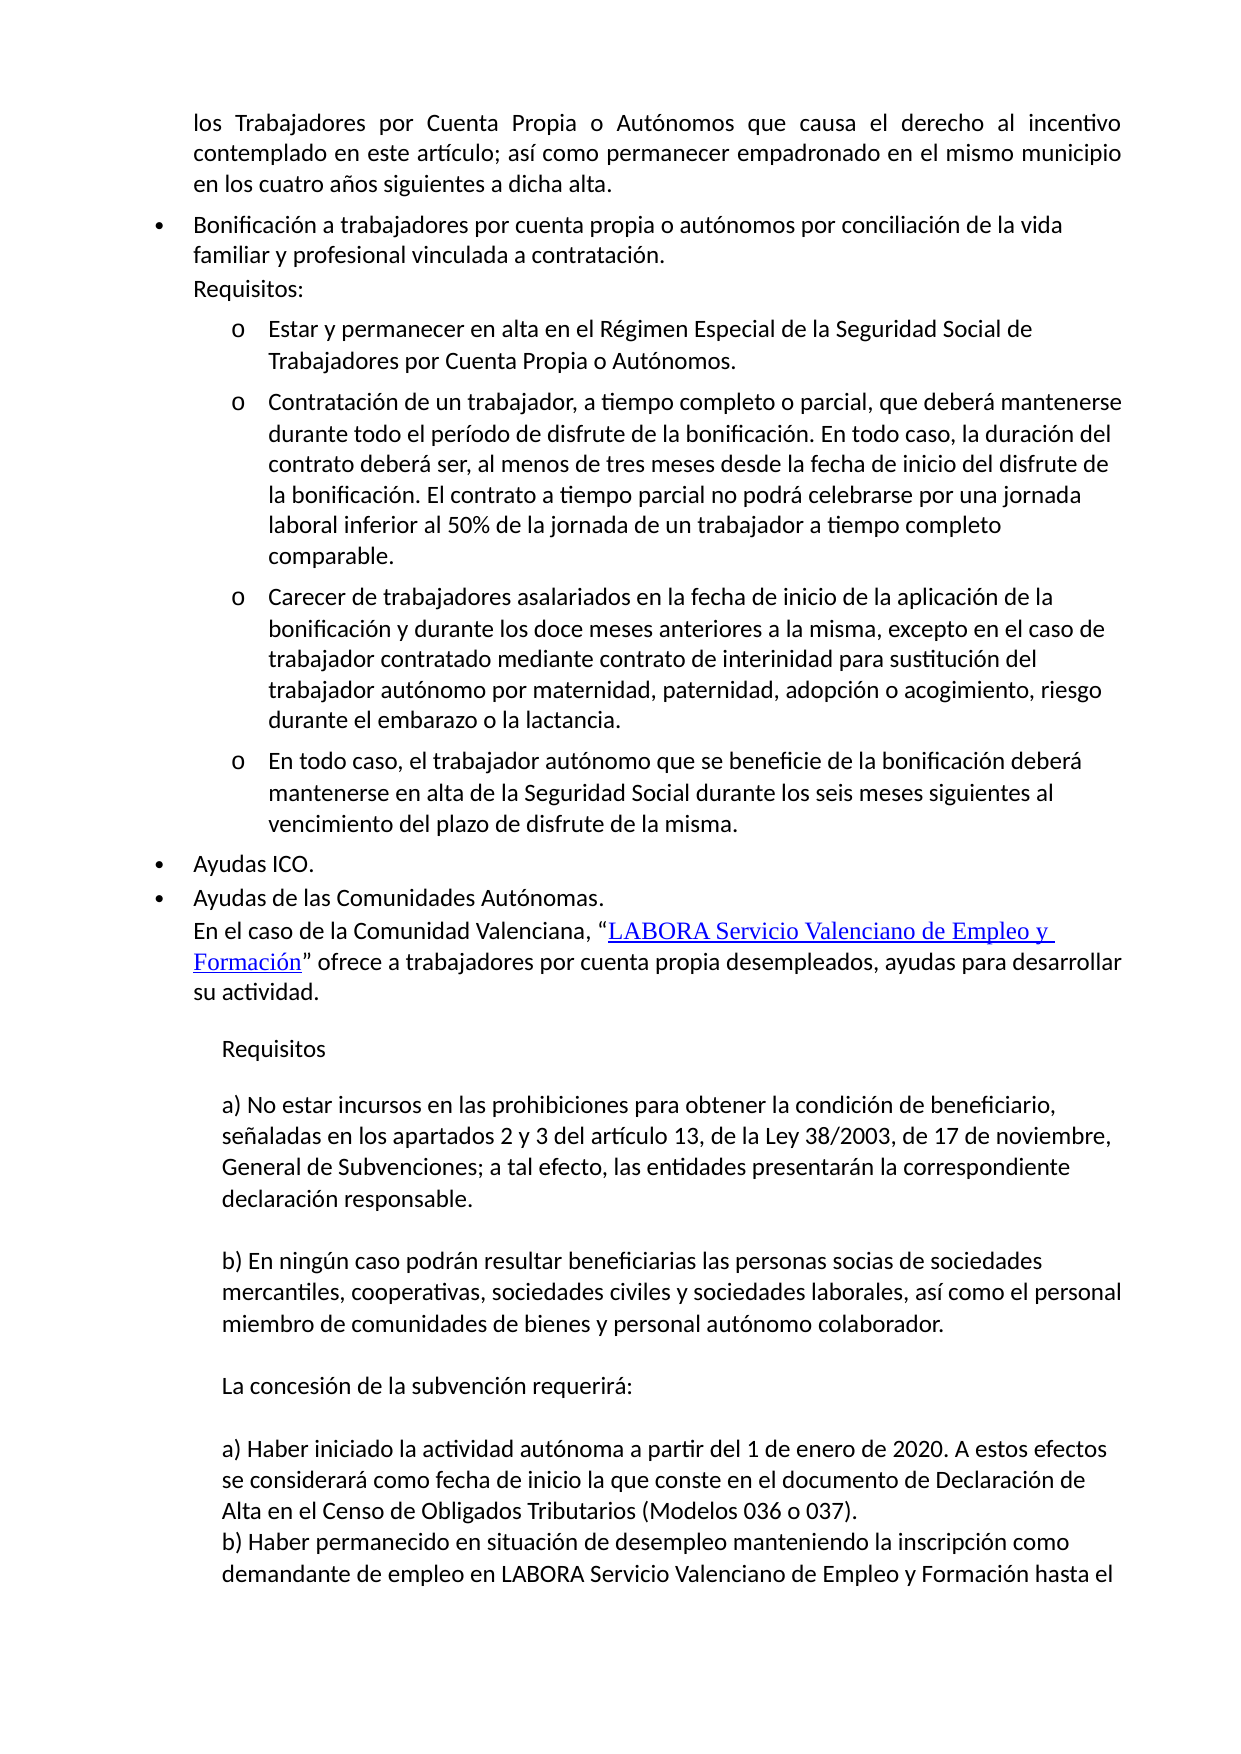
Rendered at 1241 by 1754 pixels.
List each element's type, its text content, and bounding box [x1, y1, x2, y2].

list Carecer de trabajadores asalariados en la fecha de inicio de la aplicación de la bonificación y durante los doce meses anteriores a la misma, excepto en el caso de trabajador contratado mediante contrato de interinidad para sustitución del trabajador autónomo por maternidad, paternidad, adopción o acogimiento, riesgo durante el embarazo o la lactancia. [231, 581, 1123, 735]
text los Trabajadores por Cuenta Propia o Autónomos que causa el derecho al incentivo contemplado en este artículo; así como permanecer empadronado en el mismo municipio en los cuatro años siguientes a dicha alta. [193, 107, 1123, 198]
list Bonificación a trabajadores por cuenta propia o autónomos por conciliación de la vida familiar y profesional vinculada a contratación. [156, 209, 1123, 270]
list Contratación de un trabajador, a tiempo completo o parcial, que deberá mantenerse durante todo el período de disfrute de la bonificación. En todo caso, la duración del contrato deberá ser, al menos de tres meses desde la fecha de inicio del disfrute de la bonificación. El contrato a tiempo parcial no podrá celebrarse por una jornada laboral inferior al 50% de la jornada de un trabajador a tiempo completo comparable. [231, 386, 1123, 571]
text a) No estar incursos en las prohibiciones para obtener la condición de beneficiario, señaladas en los apartados 2 y 3 del artículo 13, de la Ley 38/2003, de 17 de noviembre, General de Subvenciones; a tal efecto, las entidades presentarán la correspondiente declaración responsable. b) En ningún caso podrán resultar beneficiarias las personas socias de sociedades mercantiles, cooperativas, sociedades civiles y sociedades laborales, así como el personal miembro de comunidades de bienes y personal autónomo colaborador. La concesión de la subvención requerirá: a) Haber iniciado la actividad autónoma a partir del 1 de enero de 2020. A estos efectos se considerará como fecha de inicio la que conste en el documento de Declaración de Alta en el Censo de Obligados Tributarios (Modelos 036 o 037). b) Haber permanecido en situación de desempleo manteniendo la inscripción como demandante de empleo en LABORA Servicio Valenciano de Empleo y Formación hasta el [222, 1088, 1123, 1588]
text En el caso de la Comunidad Valenciana, “LABORA Servicio Valenciano de Empleo y Formación” ofrece a trabajadores por cuenta propia desempleados, ayudas para desarrollar su actividad. [193, 916, 1123, 1007]
list Ayudas ICO. [156, 849, 1123, 879]
text Requisitos: [193, 273, 1123, 303]
list En todo caso, el trabajador autónomo que se beneficie de la bonificación deberá mantenerse en alta de la Seguridad Social durante los seis meses siguientes al vencimiento del plazo de disfrute de la misma. [231, 745, 1123, 838]
list Estar y permanecer en alta en el Régimen Especial de la Seguridad Social de Trabajadores por Cuenta Propia o Autónomos. [231, 314, 1123, 376]
text Requisitos [222, 1032, 1123, 1063]
list Ayudas de las Comunidades Autónomas. [156, 882, 1123, 913]
